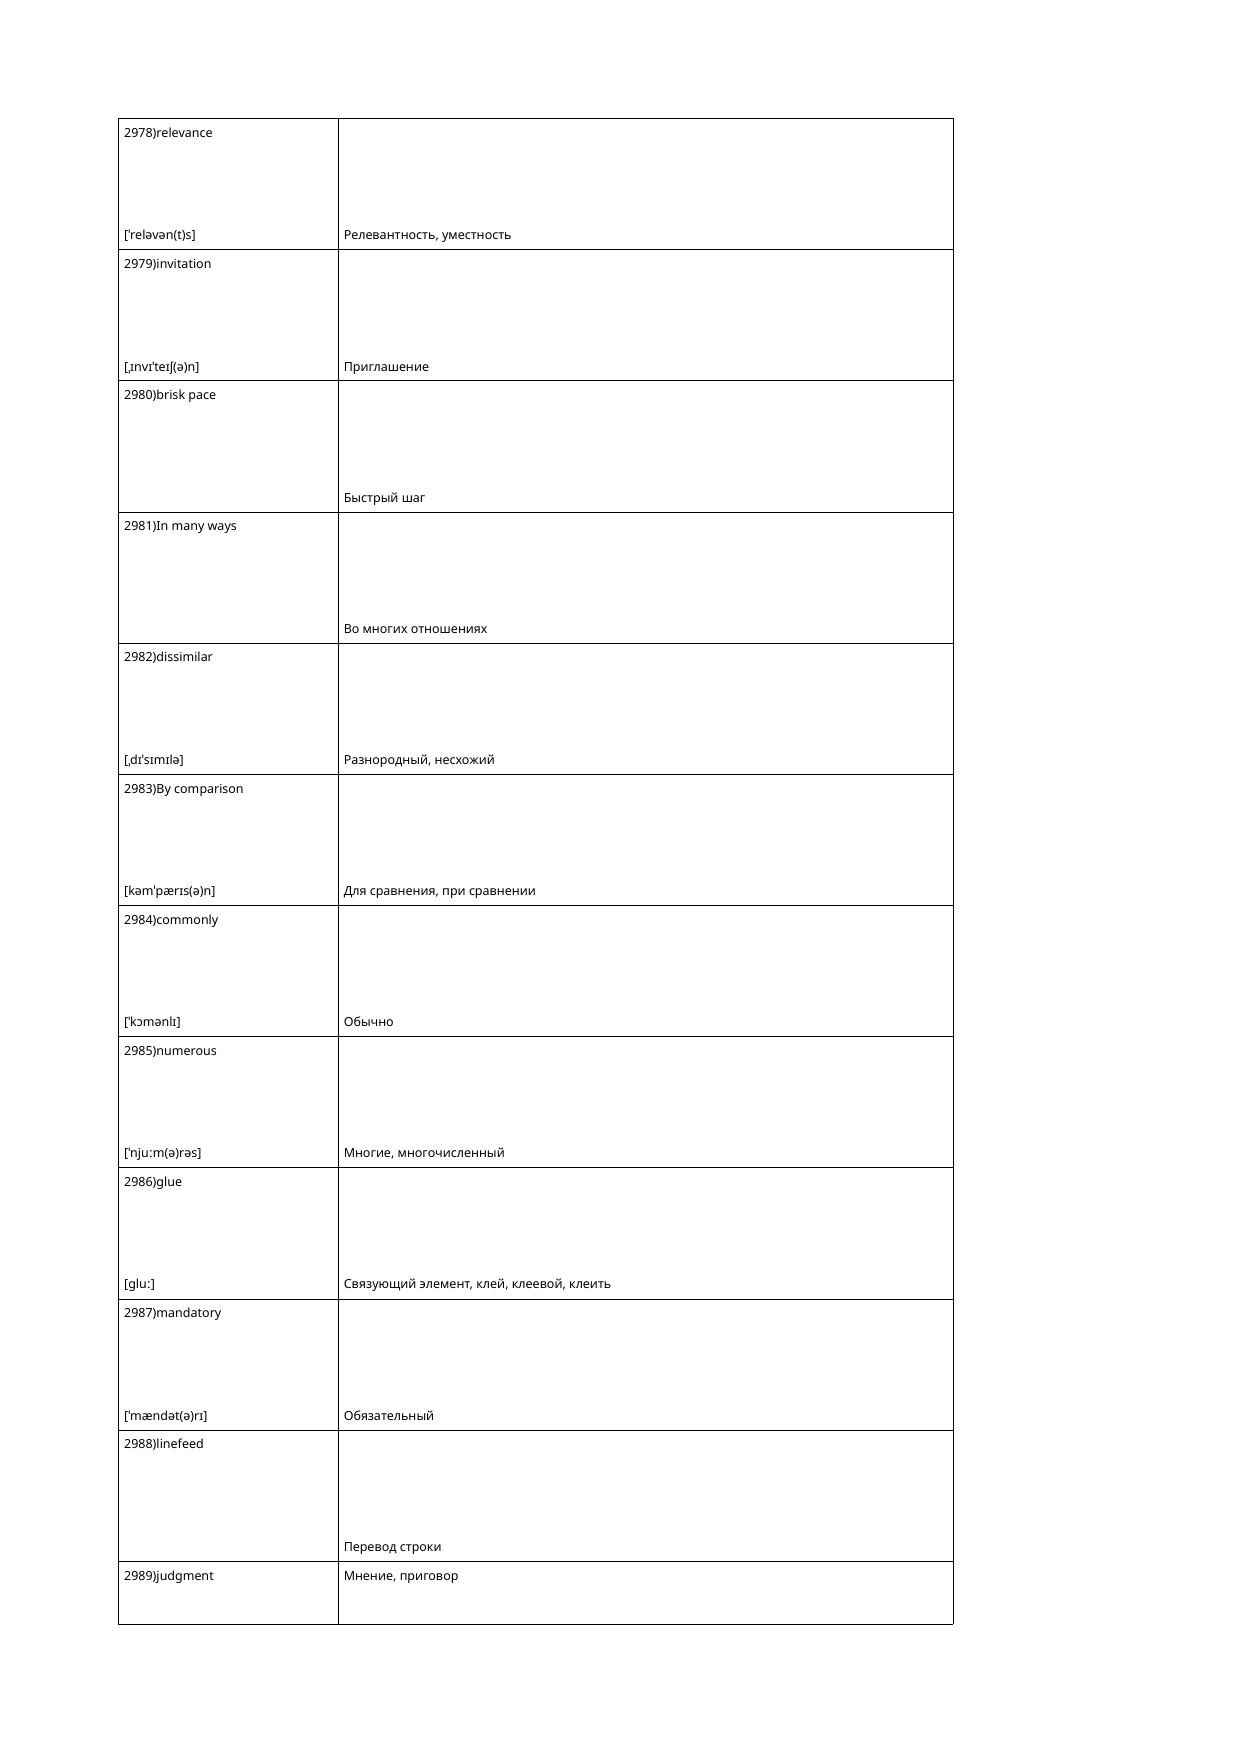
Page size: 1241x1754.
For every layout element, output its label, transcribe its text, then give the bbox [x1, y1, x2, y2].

table_cell 2983)By comparison [kəmˈpærɪs(ə)n] [119, 775, 338, 905]
table_cell 2985)numerous [ˈnjuːm(ə)rəs] [119, 1037, 338, 1167]
table_cell Для сравнения, при сравнении [339, 775, 953, 905]
table_cell 2981)In many ways [119, 513, 338, 643]
table_cell Многие, многочисленный [339, 1037, 953, 1167]
table_cell 2979)invitation [ˌɪnvɪˈteɪʃ(ə)n] [119, 250, 338, 380]
table_cell Связующий элемент, клей, клеевой, клеить [339, 1168, 953, 1298]
table_cell 2987)mandatory [ˈmændət(ə)rɪ] [119, 1300, 338, 1429]
table_cell Приглашение [339, 250, 953, 380]
table_cell Мнение, приговор [339, 1562, 953, 1623]
table_cell Во многих отношениях [339, 513, 953, 643]
table_cell Быстрый шаг [339, 381, 953, 512]
table_cell Обязательный [339, 1300, 953, 1429]
table_cell 2980)brisk pace [119, 381, 338, 512]
table_cell 2989)judgment [119, 1562, 338, 1623]
table_cell 2986)glue [gluː] [119, 1168, 338, 1298]
table_cell Обычно [339, 906, 953, 1036]
table_cell Перевод строки [339, 1431, 953, 1561]
table_cell Релевантность, уместность [339, 119, 953, 249]
table_cell Разнородный, несхожий [339, 644, 953, 774]
table_cell 2982)dissimilar [ˌdɪˈsɪmɪlə] [119, 644, 338, 774]
table_cell 2978)relevance [ˈreləvən(t)s] [119, 119, 338, 249]
table_cell 2984)commonly [ˈkɔmənlɪ] [119, 906, 338, 1036]
table_cell 2988)linefeed [119, 1431, 338, 1561]
